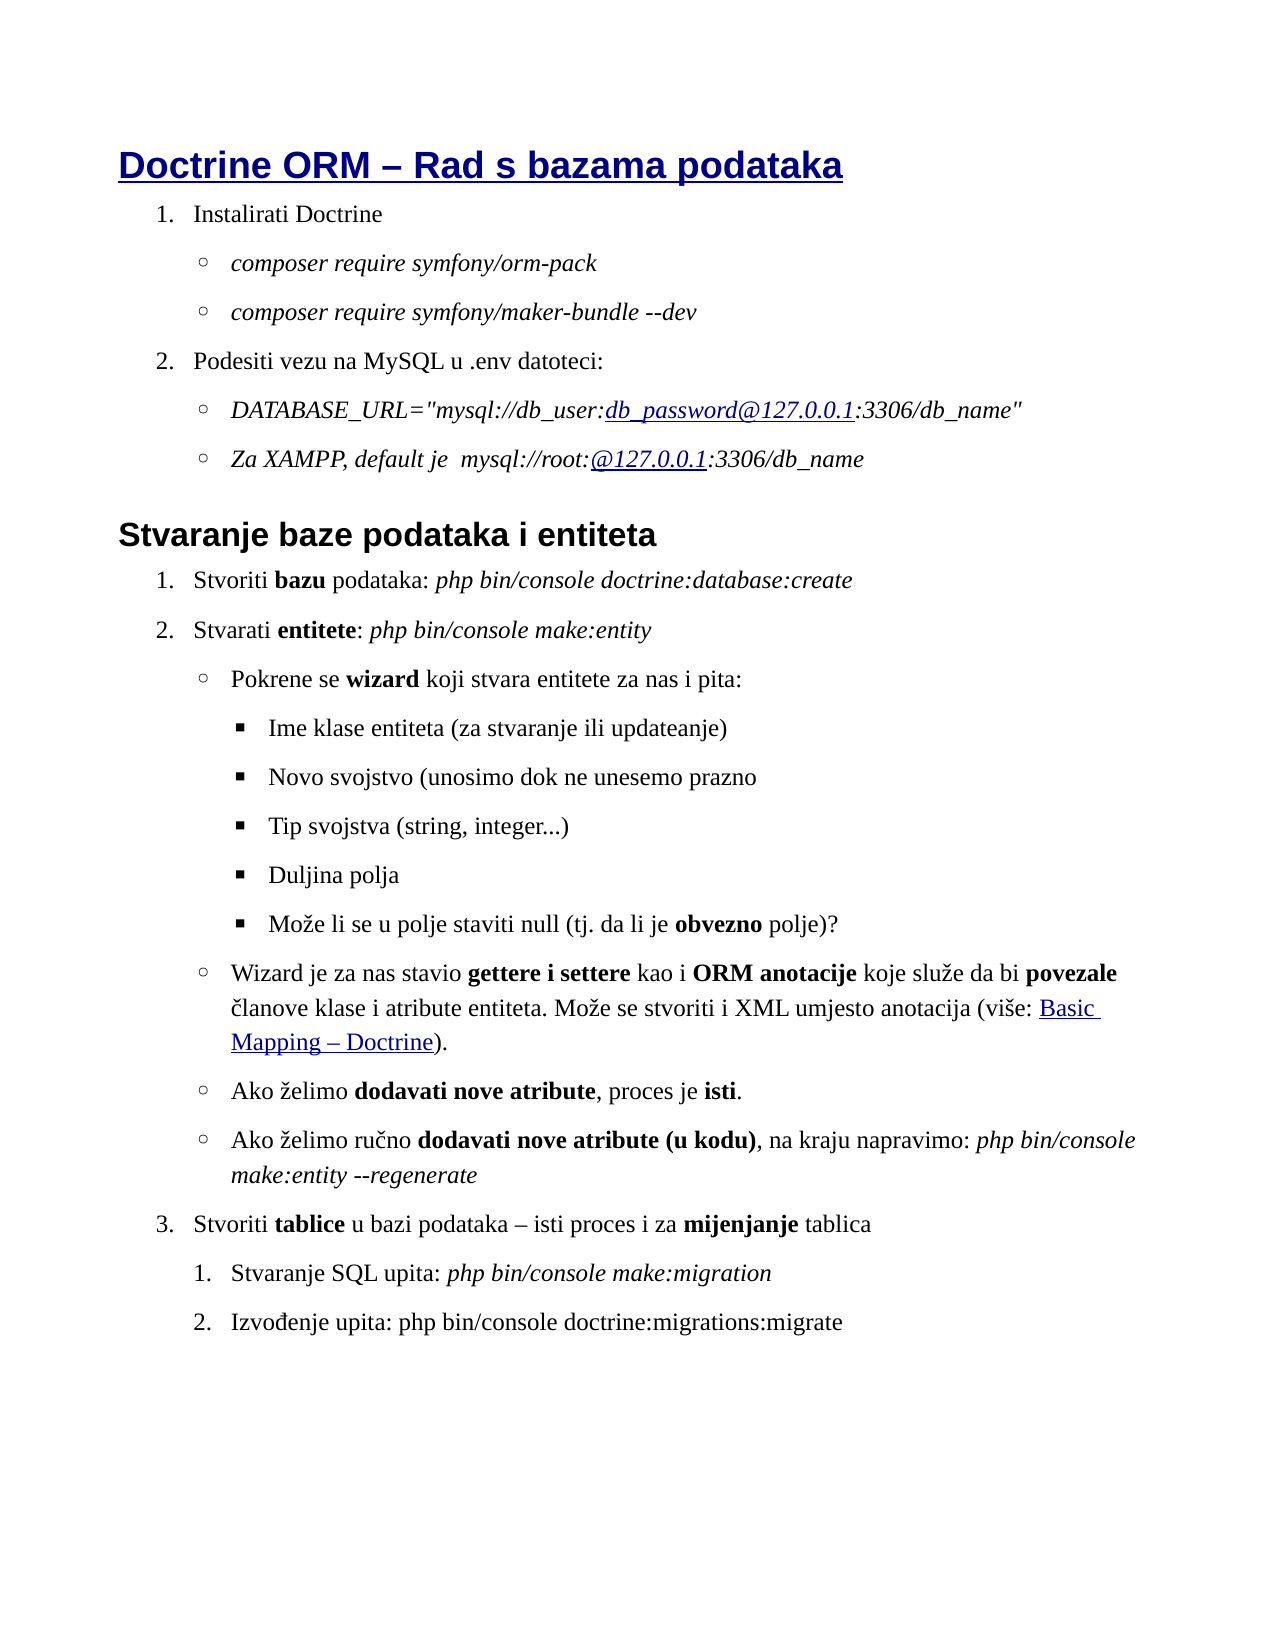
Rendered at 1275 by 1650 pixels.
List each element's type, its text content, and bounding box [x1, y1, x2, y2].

subtitle Doctrine ORM – Rad s bazama podataka [118, 143, 1157, 187]
list Duljina polja [231, 860, 1157, 889]
list composer require symfony/maker-bundle --dev [193, 297, 1157, 326]
subtitle Stvaranje baze podataka i entiteta [118, 514, 1157, 553]
list Stvaranje SQL upita: php bin/console make:migration [193, 1258, 1157, 1287]
list Podesiti vezu na MySQL u .env datoteci: [156, 346, 1157, 375]
list Može li se u polje staviti null (tj. da li je obvezno polje)? [231, 909, 1157, 938]
list Stvoriti bazu podataka: php bin/console doctrine:database:create [156, 566, 1157, 594]
list Wizard je za nas stavio gettere i settere kao i ORM anotacije koje služe da bi povezale članove klase i atribute entiteta. Može se stvoriti i XML umjesto anotacija (više: Basic Mapping – Doctrine). [193, 958, 1157, 1056]
list Pokrene se wizard koji stvara entitete za nas i pita: [193, 664, 1157, 692]
list Stvarati entitete: php bin/console make:entity [156, 615, 1157, 643]
list Za XAMPP, default je mysql://root:@127.0.0.1:3306/db_name [193, 444, 1157, 473]
list Ako želimo ručno dodavati nove atribute (u kodu), na kraju napravimo: php bin/console make:entity --regenerate [193, 1125, 1157, 1188]
list Tip svojstva (string, integer...) [231, 811, 1157, 840]
list DATABASE_URL="mysql://db_user:db_password@127.0.0.1:3306/db_name" [193, 396, 1157, 424]
list composer require symfony/orm-pack [193, 248, 1157, 277]
list Ako želimo dodavati nove atribute, proces je isti. [193, 1076, 1157, 1105]
list Izvođenje upita: php bin/console doctrine:migrations:migrate [193, 1307, 1157, 1336]
list Ime klase entiteta (za stvaranje ili updateanje) [231, 713, 1157, 742]
list Stvoriti tablice u bazi podataka – isti proces i za mijenjanje tablica [156, 1209, 1157, 1237]
list Novo svojstvo (unosimo dok ne unesemo prazno [231, 762, 1157, 791]
list Instalirati Doctrine [156, 199, 1157, 228]
